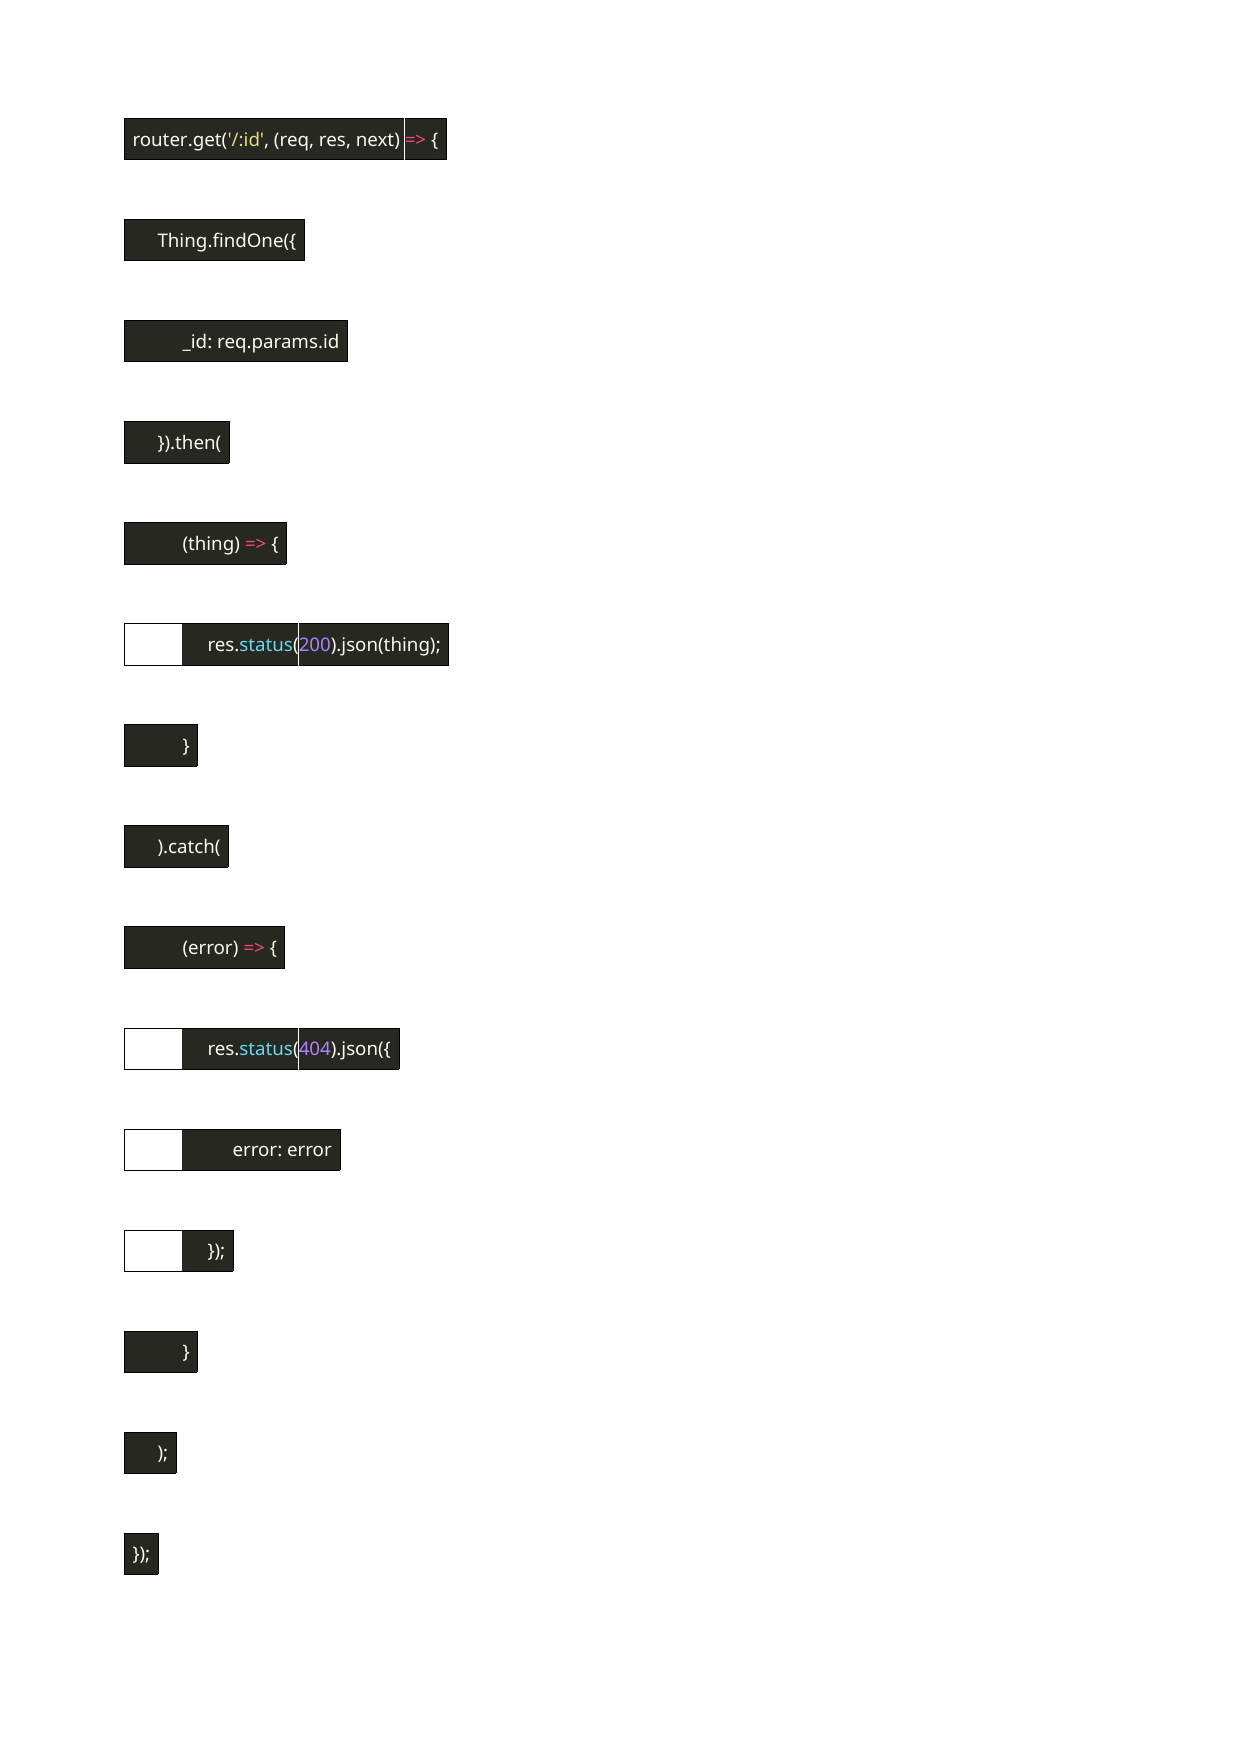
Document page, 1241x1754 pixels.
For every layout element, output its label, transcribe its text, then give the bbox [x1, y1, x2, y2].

text [447, 118, 1111, 159]
text Thing.findOne({ [125, 220, 304, 260]
text [348, 320, 1111, 362]
text } [125, 1332, 197, 1372]
text (error) => { [125, 927, 284, 968]
text [285, 926, 1111, 968]
text }); [125, 1534, 158, 1574]
text ).catch( [125, 826, 228, 867]
text }); [125, 1231, 233, 1271]
text error: error [125, 1130, 340, 1170]
text [198, 1331, 1111, 1372]
text _id: req.params.id [125, 321, 347, 361]
text res.status(404).json({ [125, 1029, 399, 1069]
text (thing) => { [125, 523, 286, 564]
text [229, 825, 1111, 867]
text [177, 1432, 1111, 1473]
text router.get('/:id', (req, res, next) => { [125, 119, 446, 159]
text [234, 1229, 1111, 1271]
text ); [125, 1433, 176, 1473]
text [230, 421, 1111, 463]
text }).then( [125, 422, 229, 463]
text [287, 522, 1111, 564]
text res.status(200).json(thing); [125, 624, 448, 665]
text [449, 623, 1111, 665]
text [198, 724, 1111, 766]
text [400, 1027, 1111, 1069]
text [341, 1128, 1111, 1170]
text } [125, 725, 197, 766]
text [305, 219, 1111, 261]
text [159, 1533, 1111, 1574]
